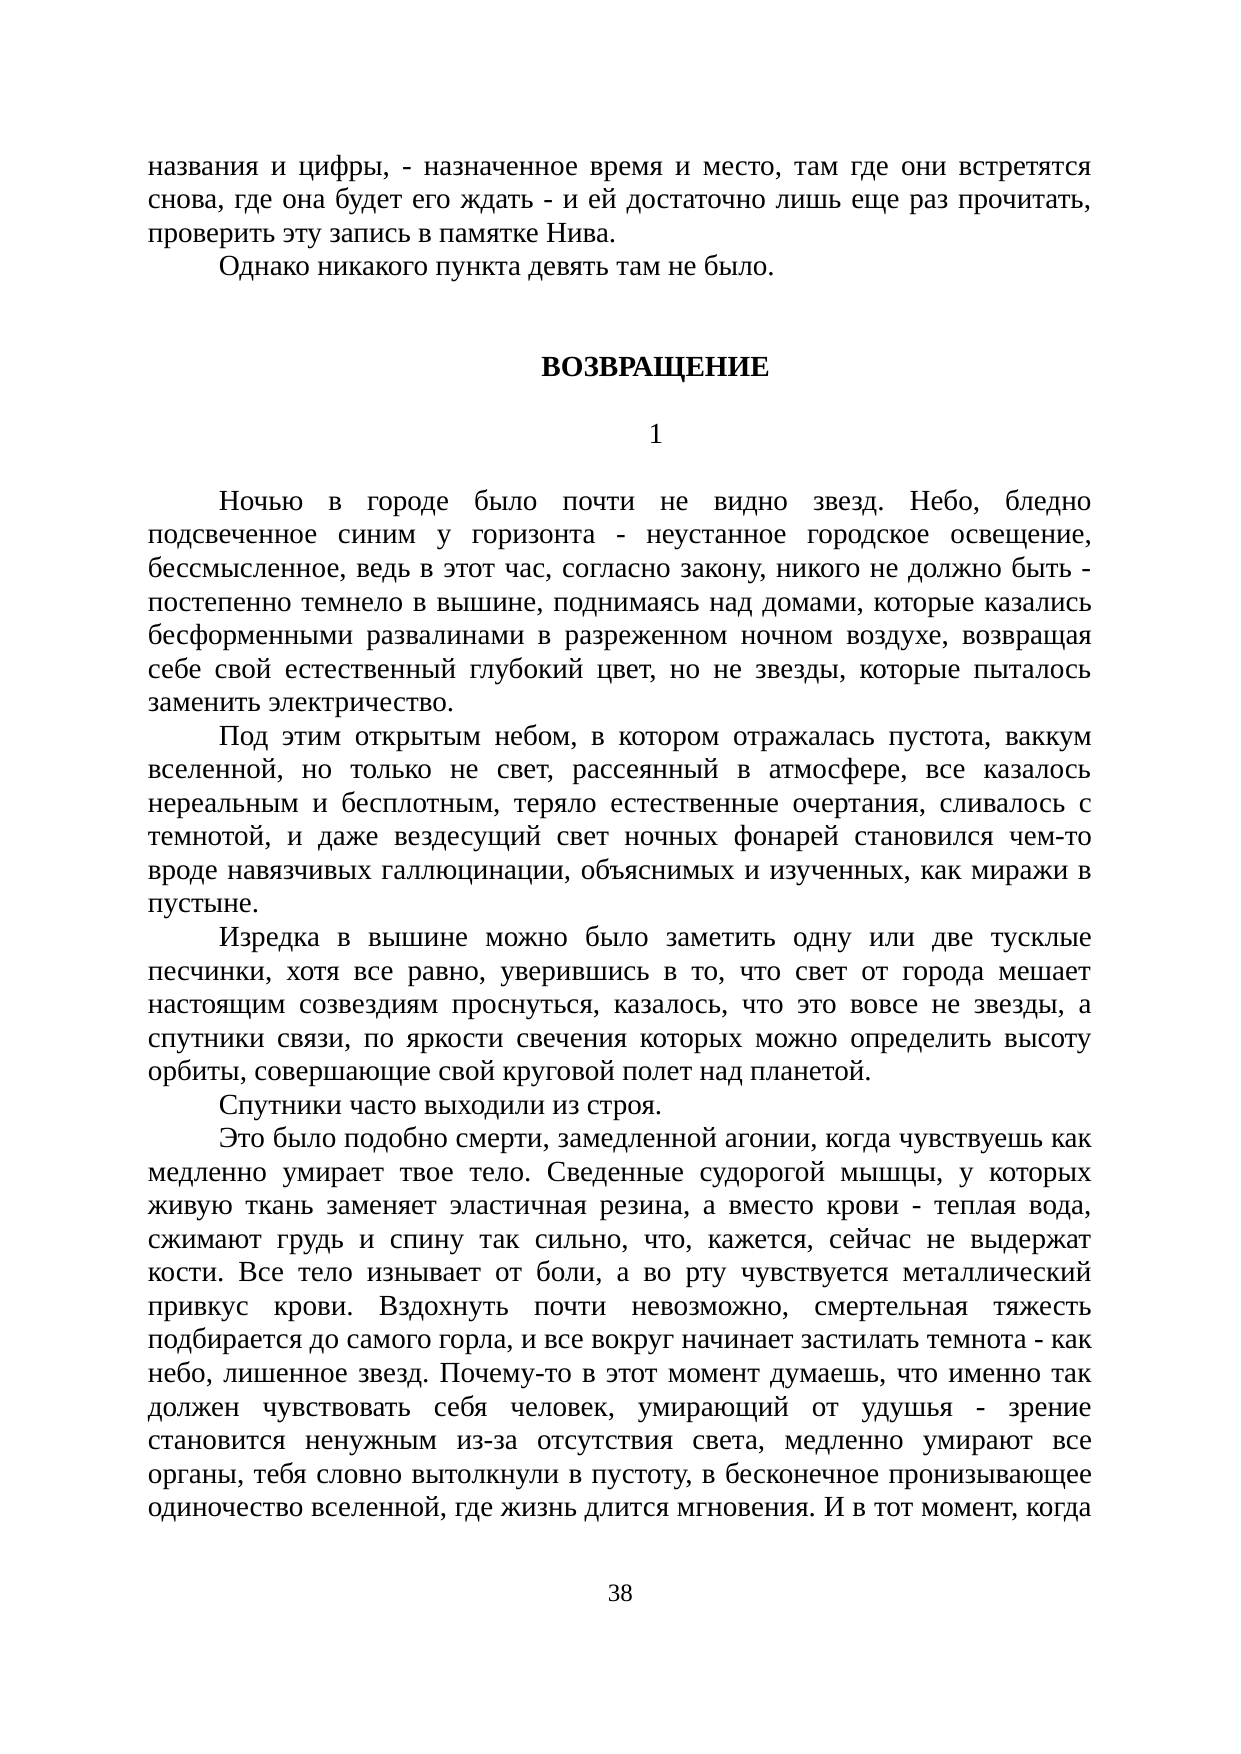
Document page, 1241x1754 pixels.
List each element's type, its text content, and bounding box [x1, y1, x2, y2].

text Ночью в городе было почти не видно звезд. Небо, бледно подсвеченное синим у горизонта - неустанное городское освещение, бессмысленное, ведь в этот час, согласно закону, никого не должно быть - постепенно темнело в вышине, поднимаясь над домами, которые казались бесформенными развалинами в разреженном ночном воздухе, возвращая себе свой естественный глубокий цвет, но не звезды, которые пыталось заменить электричество. [148, 483, 1093, 718]
text ВОЗВРАЩЕНИЕ [148, 349, 1093, 382]
text названия и цифры, - назначенное время и место, там где они встретятся снова, где она будет его ждать - и ей достаточно лишь еще раз прочитать, проверить эту запись в памятке Нива. [148, 148, 1093, 248]
text Под этим открытым небом, в котором отражалась пустота, ваккум вселенной, но только не свет, рассеянный в атмосфере, все казалось нереальным и бесплотным, теряло естественные очертания, сливалось с темнотой, и даже вездесущий свет ночных фонарей становился чем-то вроде навязчивых галлюцинации, объяснимых и изученных, как миражи в пустыне. [148, 718, 1093, 919]
text Это было подобно смерти, замедленной агонии, когда чувствуешь как медленно умирает твое тело. Сведенные судорогой мышцы, у которых живую ткань заменяет эластичная резина, а вместо крови - теплая вода, сжимают грудь и спину так сильно, что, кажется, сейчас не выдержат кости. Все тело изнывает от боли, а во рту чувствуется металлический привкус крови. Вздохнуть почти невозможно, смертельная тяжесть подбирается до самого горла, и все вокруг начинает застилать темнота - как небо, лишенное звезд. Почему-то в этот момент думаешь, что именно так должен чувствовать себя человек, умирающий от удушья - зрение становится ненужным из-за отсутствия света, медленно умирают все органы, тебя словно вытолкнули в пустоту, в бесконечное пронизывающее одиночество вселенной, где жизнь длится мгновения. И в тот момент, когда [148, 1120, 1093, 1523]
text Изредка в вышине можно было заметить одну или две тусклые песчинки, хотя все равно, уверившись в то, что свет от города мешает настоящим созвездиям проснуться, казалось, что это вовсе не звезды, а спутники связи, по яркости свечения которых можно определить высоту орбиты, совершающие свой круговой полет над планетой. [148, 919, 1093, 1087]
text Спутники часто выходили из строя. [148, 1087, 1093, 1120]
text 1 [148, 416, 1093, 449]
text Однако никакого пункта девять там не было. [148, 248, 1093, 282]
